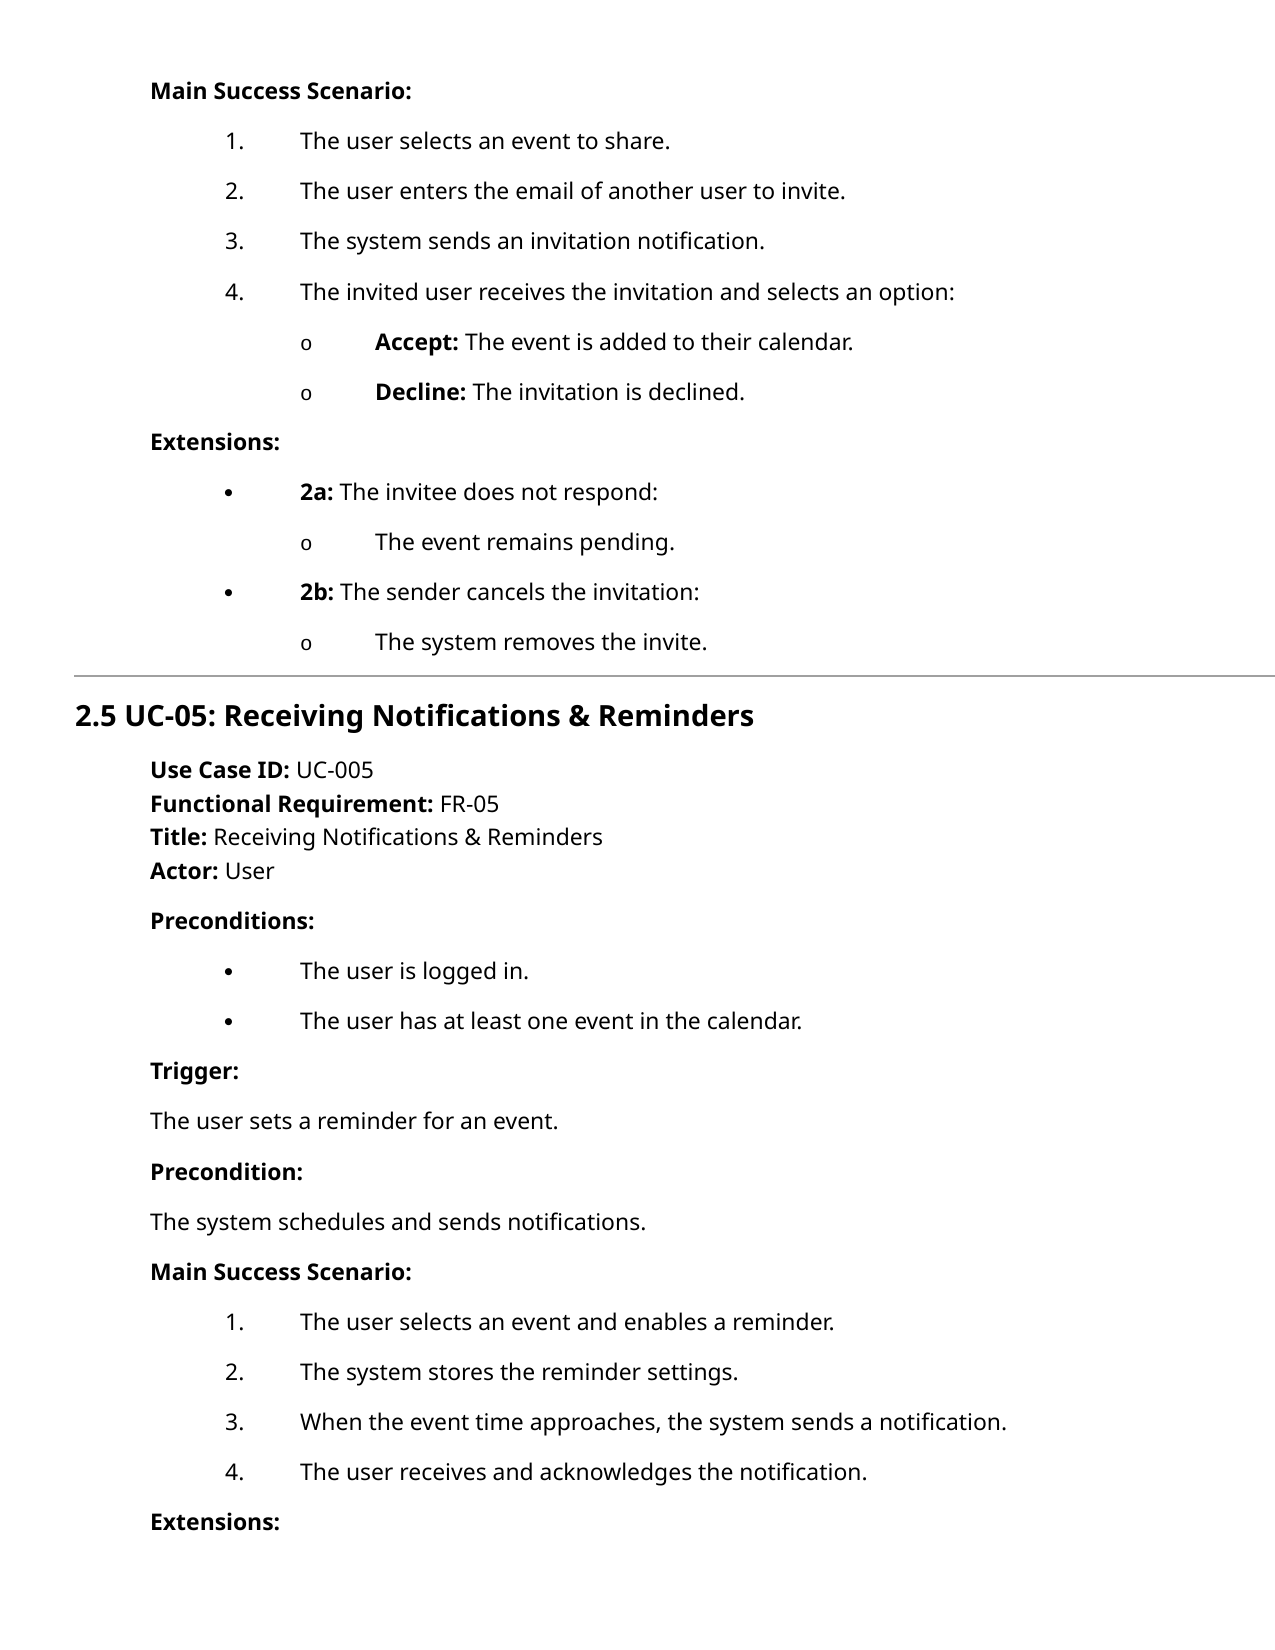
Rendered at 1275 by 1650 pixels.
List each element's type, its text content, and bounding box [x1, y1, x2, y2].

list The system removes the invite. [300, 626, 1200, 657]
text The user sets a reminder for an event. [150, 1105, 1200, 1137]
text Precondition: [150, 1155, 1200, 1187]
list The user selects an event and enables a reminder. [225, 1306, 1200, 1337]
text Use Case ID: UC-005 Functional Requirement: FR-05 Title: Receiving Notifications & Reminders Actor: User [150, 754, 1200, 886]
text Main Success Scenario: [150, 75, 1200, 106]
list 2a: The invitee does not respond: [225, 476, 1200, 507]
list 2b: The sender cancels the invitation: [225, 576, 1200, 607]
text The system schedules and sends notifications. [150, 1206, 1200, 1237]
text Trigger: [150, 1055, 1200, 1086]
list The system stores the reminder settings. [225, 1356, 1200, 1387]
list The user enters the email of another user to invite. [225, 175, 1200, 206]
list Decline: The invitation is declined. [300, 376, 1200, 407]
list The user selects an event to share. [225, 125, 1200, 156]
list The user is logged in. [225, 955, 1200, 986]
list The event remains pending. [300, 526, 1200, 557]
text Extensions: [150, 426, 1200, 457]
text Preconditions: [150, 905, 1200, 936]
list When the event time approaches, the system sends a notification. [225, 1406, 1200, 1437]
list The user receives and acknowledges the notification. [225, 1456, 1200, 1487]
text 2.5 UC-05: Receiving Notifications & Reminders [75, 695, 1200, 735]
list The user has at least one event in the calendar. [225, 1005, 1200, 1036]
text Main Success Scenario: [150, 1256, 1200, 1287]
list The system sends an invitation notification. [225, 225, 1200, 257]
list Accept: The event is added to their calendar. [300, 326, 1200, 357]
text Extensions: [150, 1506, 1200, 1537]
list The invited user receives the invitation and selects an option: [225, 275, 1200, 307]
